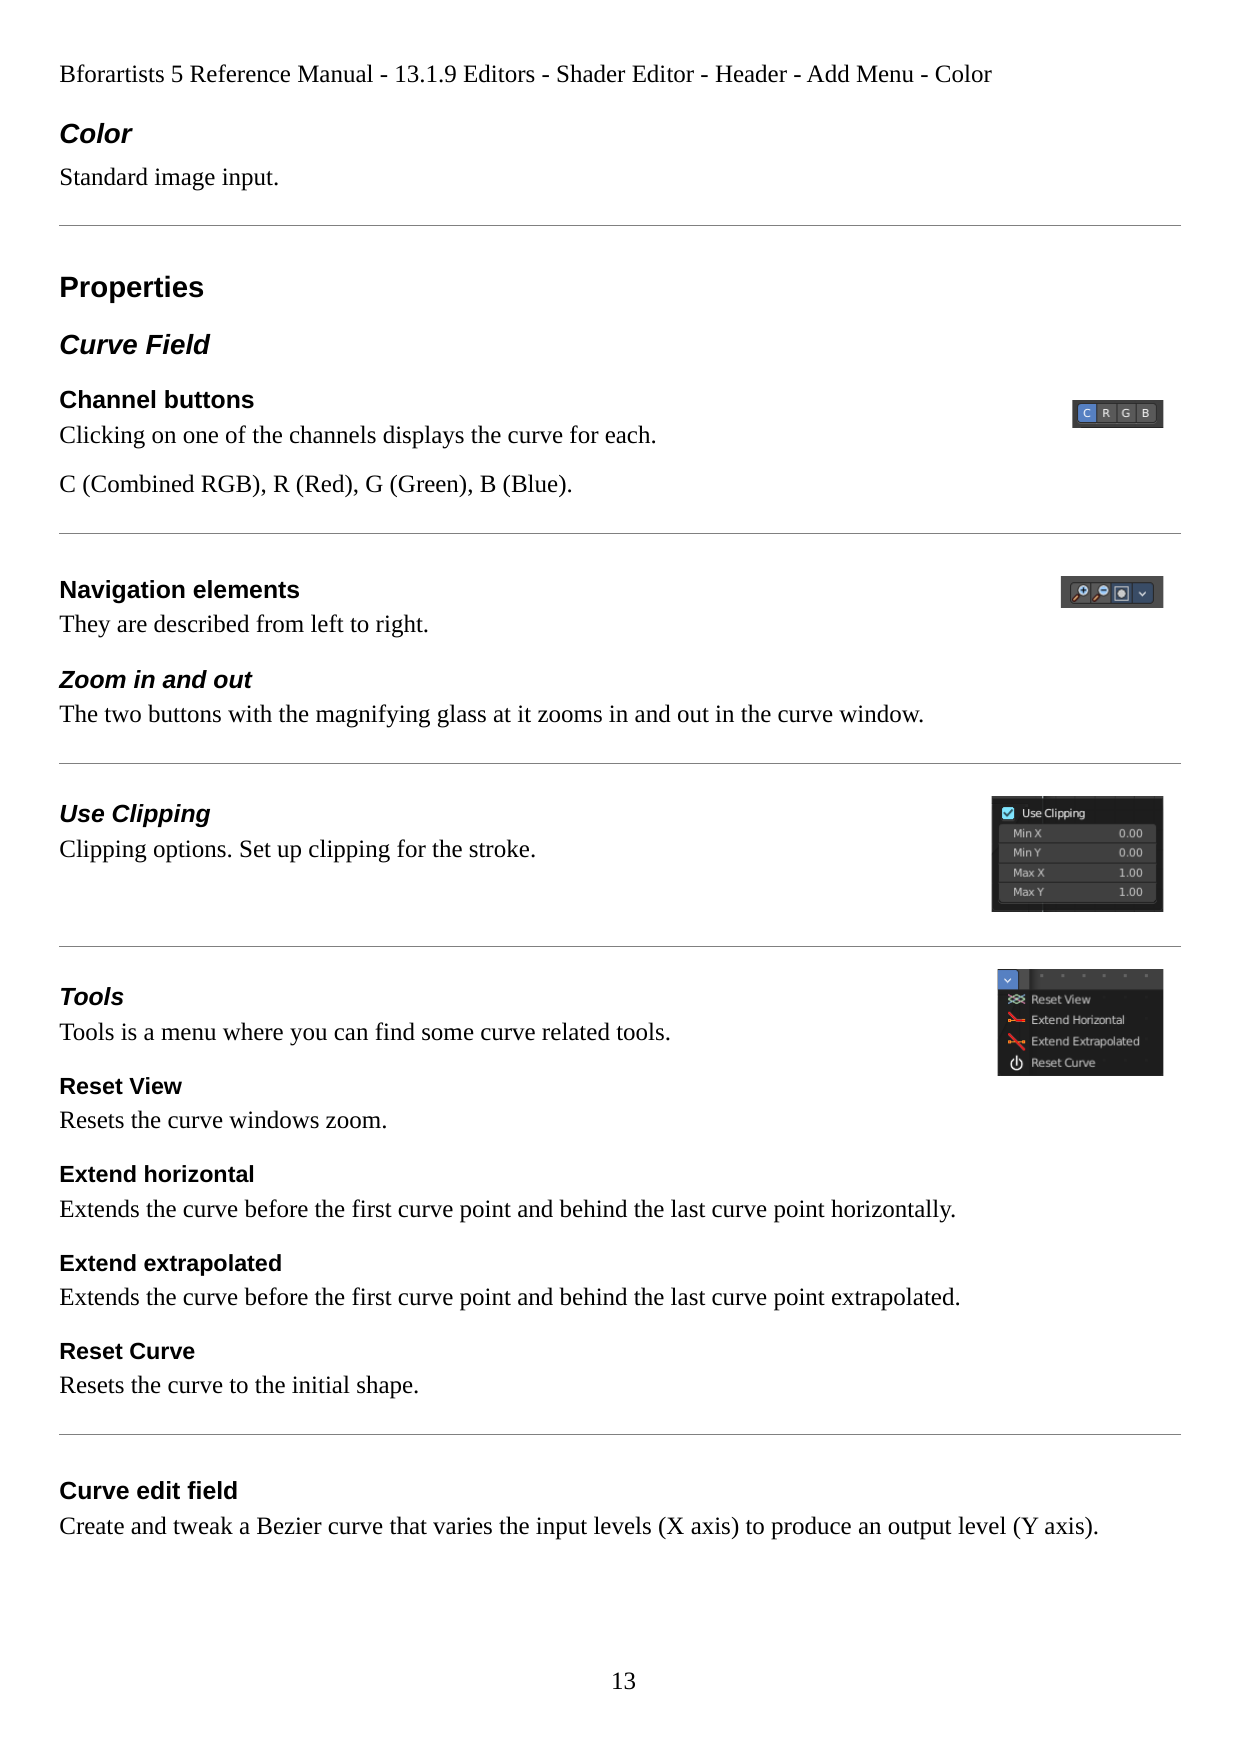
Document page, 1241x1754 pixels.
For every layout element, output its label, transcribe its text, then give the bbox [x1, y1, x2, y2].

text Clipping options. Set up clipping for the stroke. [59, 834, 991, 863]
text The two buttons with the magnifying glass at it zooms in and out in the curve window. [59, 699, 1181, 728]
subtitle Extend extrapolated [59, 1249, 1181, 1276]
subtitle Curve Field [59, 328, 1181, 360]
text Extends the curve before the first curve point and behind the last curve point extrapolated. [59, 1282, 1181, 1311]
subtitle Reset Curve [59, 1337, 1181, 1364]
subtitle Extend horizontal [59, 1161, 1181, 1188]
subtitle Tools [59, 982, 997, 1011]
text C (Combined RGB), R (Red), G (Green), B (Blue). [59, 469, 1181, 498]
text Tools is a menu where you can find some curve related tools. [59, 1017, 997, 1046]
subtitle Properties [59, 269, 1181, 303]
subtitle Reset View [59, 1072, 1181, 1099]
picture [1060, 576, 1164, 608]
subtitle Zoom in and out [59, 665, 1181, 693]
subtitle [1164, 799, 1181, 828]
text Clicking on one of the channels displays the curve for each. [59, 420, 1181, 449]
subtitle [1164, 982, 1181, 1011]
subtitle Curve edit field [59, 1476, 1181, 1505]
picture [991, 796, 1164, 912]
text Resets the curve to the initial shape. [59, 1371, 1181, 1399]
subtitle Channel buttons [59, 385, 1181, 414]
picture [1072, 400, 1164, 428]
subtitle Navigation elements [59, 575, 1181, 603]
text Standard image input. [59, 162, 1181, 190]
text Extends the curve before the first curve point and behind the last curve point horizontally. [59, 1194, 1181, 1223]
text Resets the curve windows zoom. [59, 1106, 1181, 1134]
subtitle Color [59, 117, 1181, 149]
subtitle Use Clipping [59, 799, 991, 828]
text Create and tweak a Bezier curve that varies the input levels (X axis) to produce an output level (Y axis). [59, 1511, 1181, 1540]
text They are described from left to right. [59, 609, 1181, 638]
picture [997, 969, 1164, 1076]
